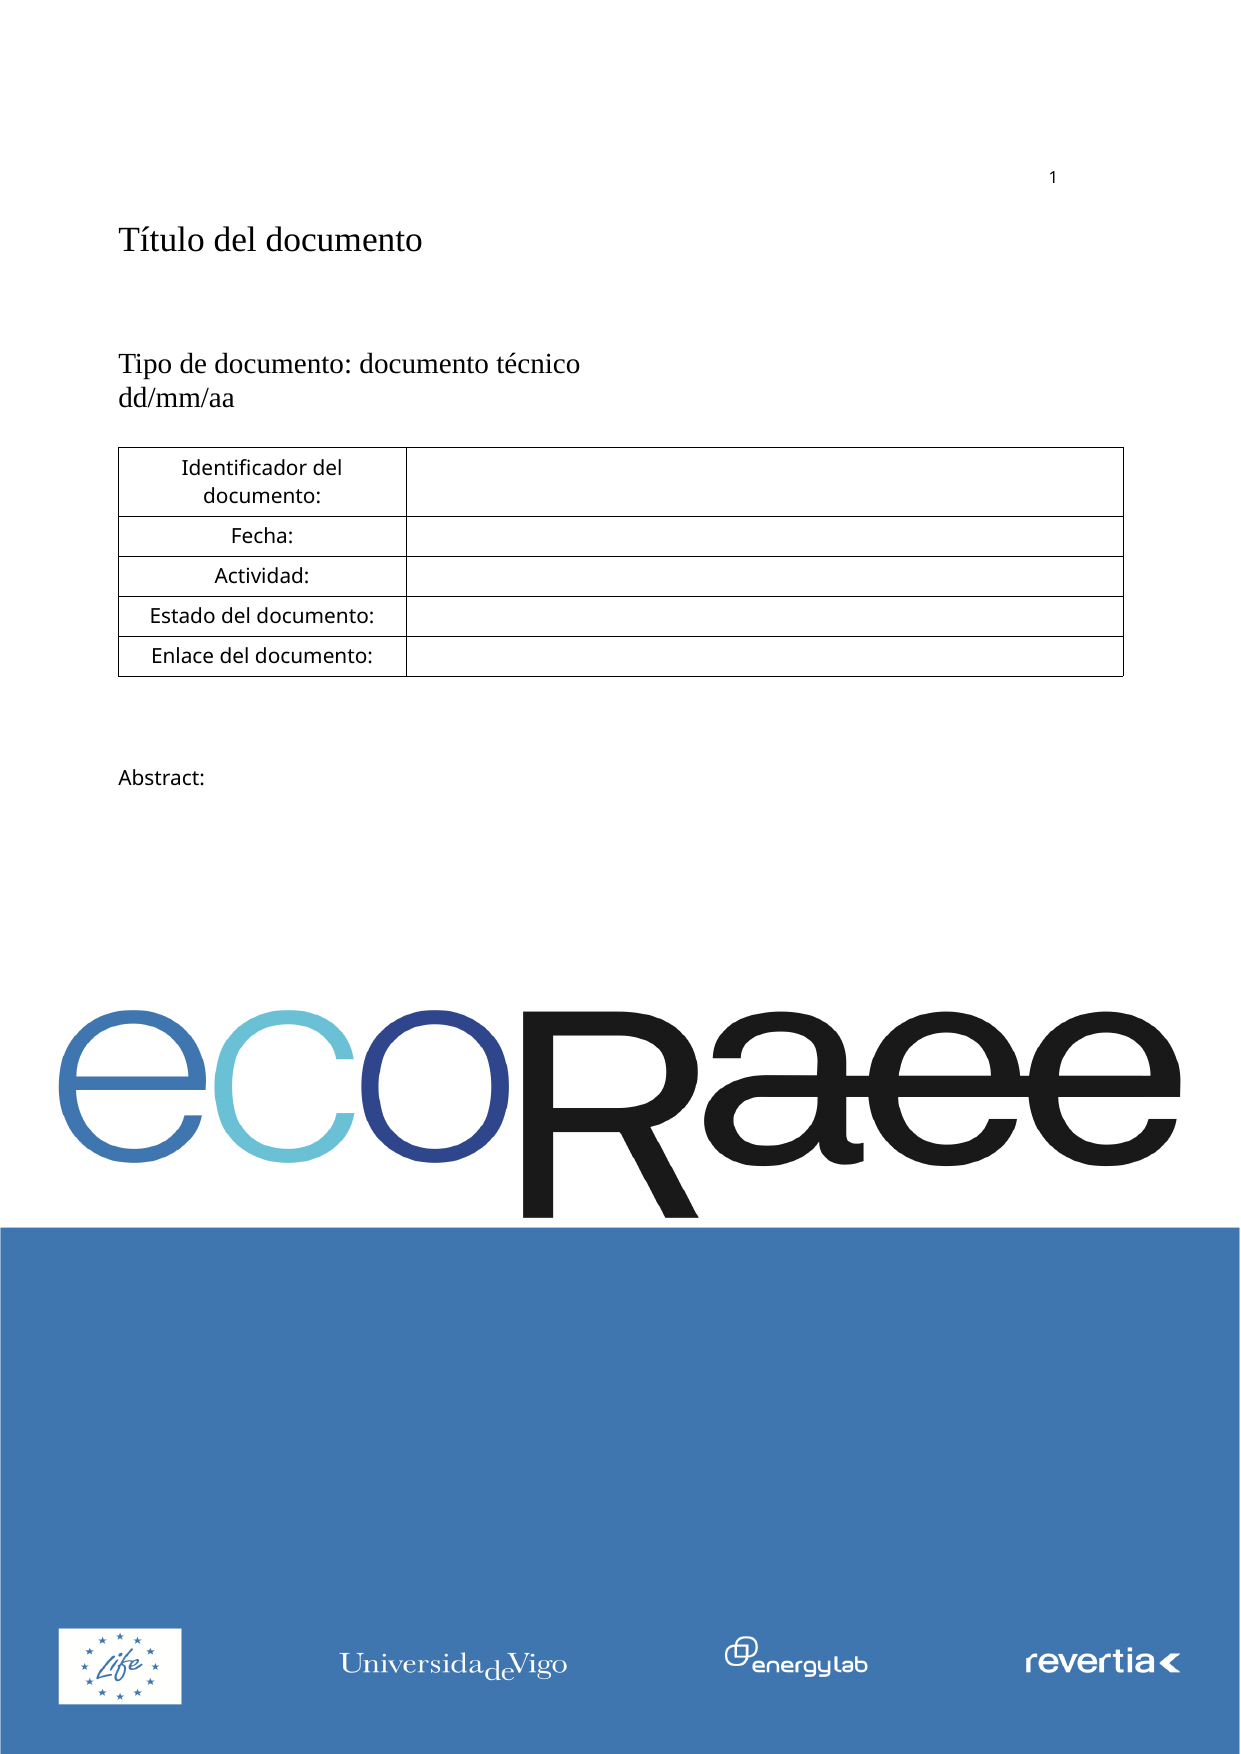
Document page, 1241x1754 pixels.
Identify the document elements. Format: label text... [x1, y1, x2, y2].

text Tipo de documento: documento técnico [118, 347, 1122, 380]
table_header Identificador del documento: [119, 448, 406, 516]
text Abstract: [118, 763, 1122, 792]
table_cell Enlace del documento: [119, 637, 406, 676]
text Título del documento [118, 218, 1122, 259]
table_cell Estado del documento: [119, 597, 406, 636]
table_cell Fecha: [119, 517, 406, 556]
table_cell [407, 637, 1123, 676]
table_cell [407, 597, 1123, 636]
table_header [407, 448, 1123, 516]
table_cell Actividad: [119, 557, 406, 596]
table_cell [407, 557, 1123, 596]
text dd/mm/aa [118, 380, 1122, 414]
table_cell [407, 517, 1123, 556]
